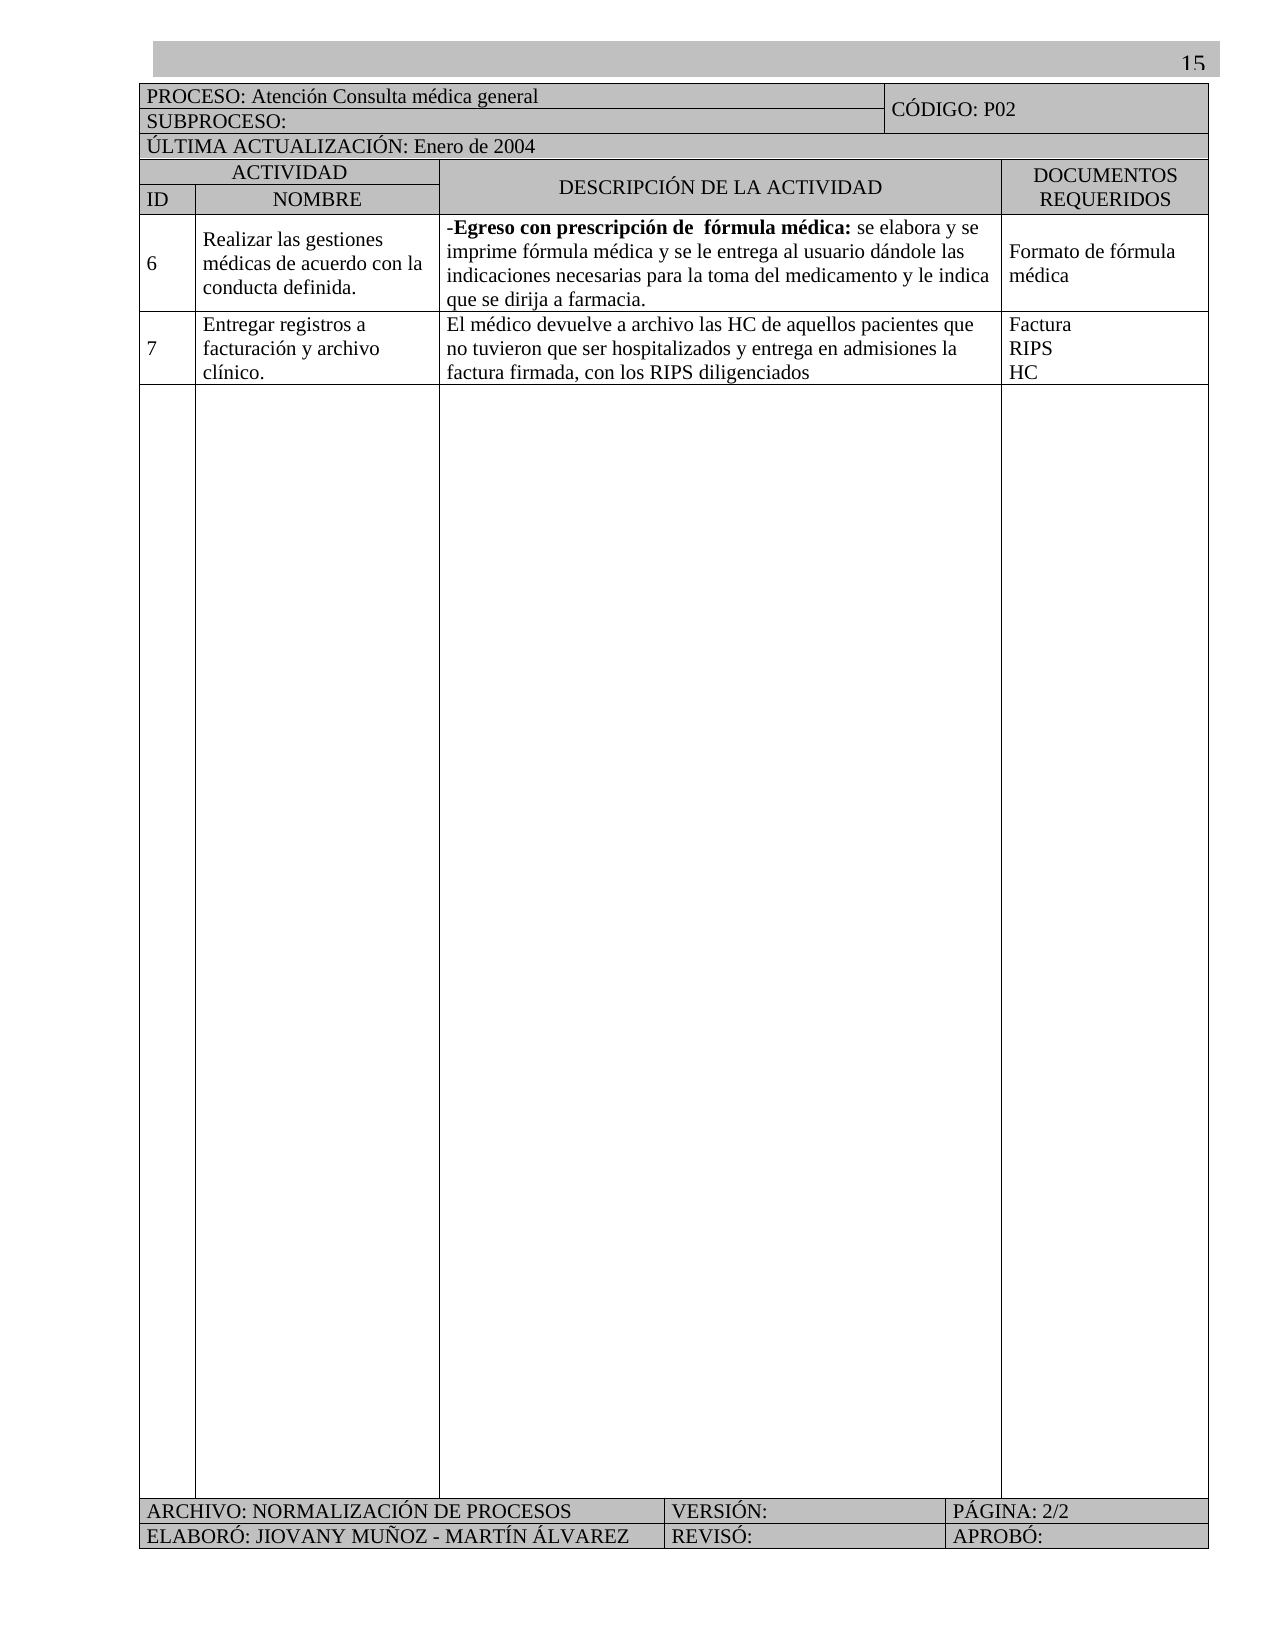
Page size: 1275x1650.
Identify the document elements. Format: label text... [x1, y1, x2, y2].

table_cell [196, 385, 439, 1497]
table_cell ACTIVIDAD [140, 160, 439, 184]
table_cell NOMBRE [196, 185, 439, 214]
table_cell Entregar registros a facturación y archivo clínico. [196, 312, 439, 384]
table_cell ÚLTIMA ACTUALIZACIÓN: Enero de 2004 [140, 134, 1208, 158]
table_cell Realizar las gestiones médicas de acuerdo con la conducta definida. [196, 215, 439, 311]
table_cell REVISÓ: [665, 1524, 945, 1548]
table_cell ARCHIVO: NORMALIZACIÓN DE PROCESOS [140, 1499, 664, 1523]
table_cell APROBÓ: [946, 1524, 1208, 1548]
table_header PROCESO: Atención Consulta médica general [153, 41, 1220, 77]
table_cell -Egreso con prescripción de fórmula médica: se elabora y se imprime fórmula médica y se le entrega al usuario dándole las indicaciones necesarias para la toma del medicamento y le indica que se dirija a farmacia. [440, 215, 1001, 311]
table_cell 7 [140, 312, 195, 384]
table_cell DOCUMENTOS REQUERIDOS [1002, 160, 1208, 214]
table_cell El médico devuelve a archivo las HC de aquellos pacientes que no tuvieron que ser hospitalizados y entrega en admisiones la factura firmada, con los RIPS diligenciados [440, 312, 1001, 384]
table_header CÓDIGO: P02 [885, 84, 1208, 133]
table_cell Formato de fórmula médica [1002, 215, 1208, 311]
table_cell VERSIÓN: [665, 1499, 945, 1523]
table_cell 6 [140, 215, 195, 311]
table_cell DESCRIPCIÓN DE LA ACTIVIDAD [440, 160, 1001, 214]
table_header PROCESO: Atención Consulta médica general [140, 84, 884, 108]
table_cell [440, 385, 1001, 1497]
table_cell PÁGINA: 2/2 [946, 1499, 1208, 1523]
table_cell [140, 385, 195, 1497]
table_cell [1002, 385, 1208, 1497]
table_cell Factura RIPS HC [1002, 312, 1208, 384]
table_cell ID [140, 185, 195, 214]
table_cell ELABORÓ: JIOVANY MUÑOZ - MARTÍN ÁLVAREZ [140, 1524, 664, 1548]
table_cell SUBPROCESO: [140, 109, 884, 133]
